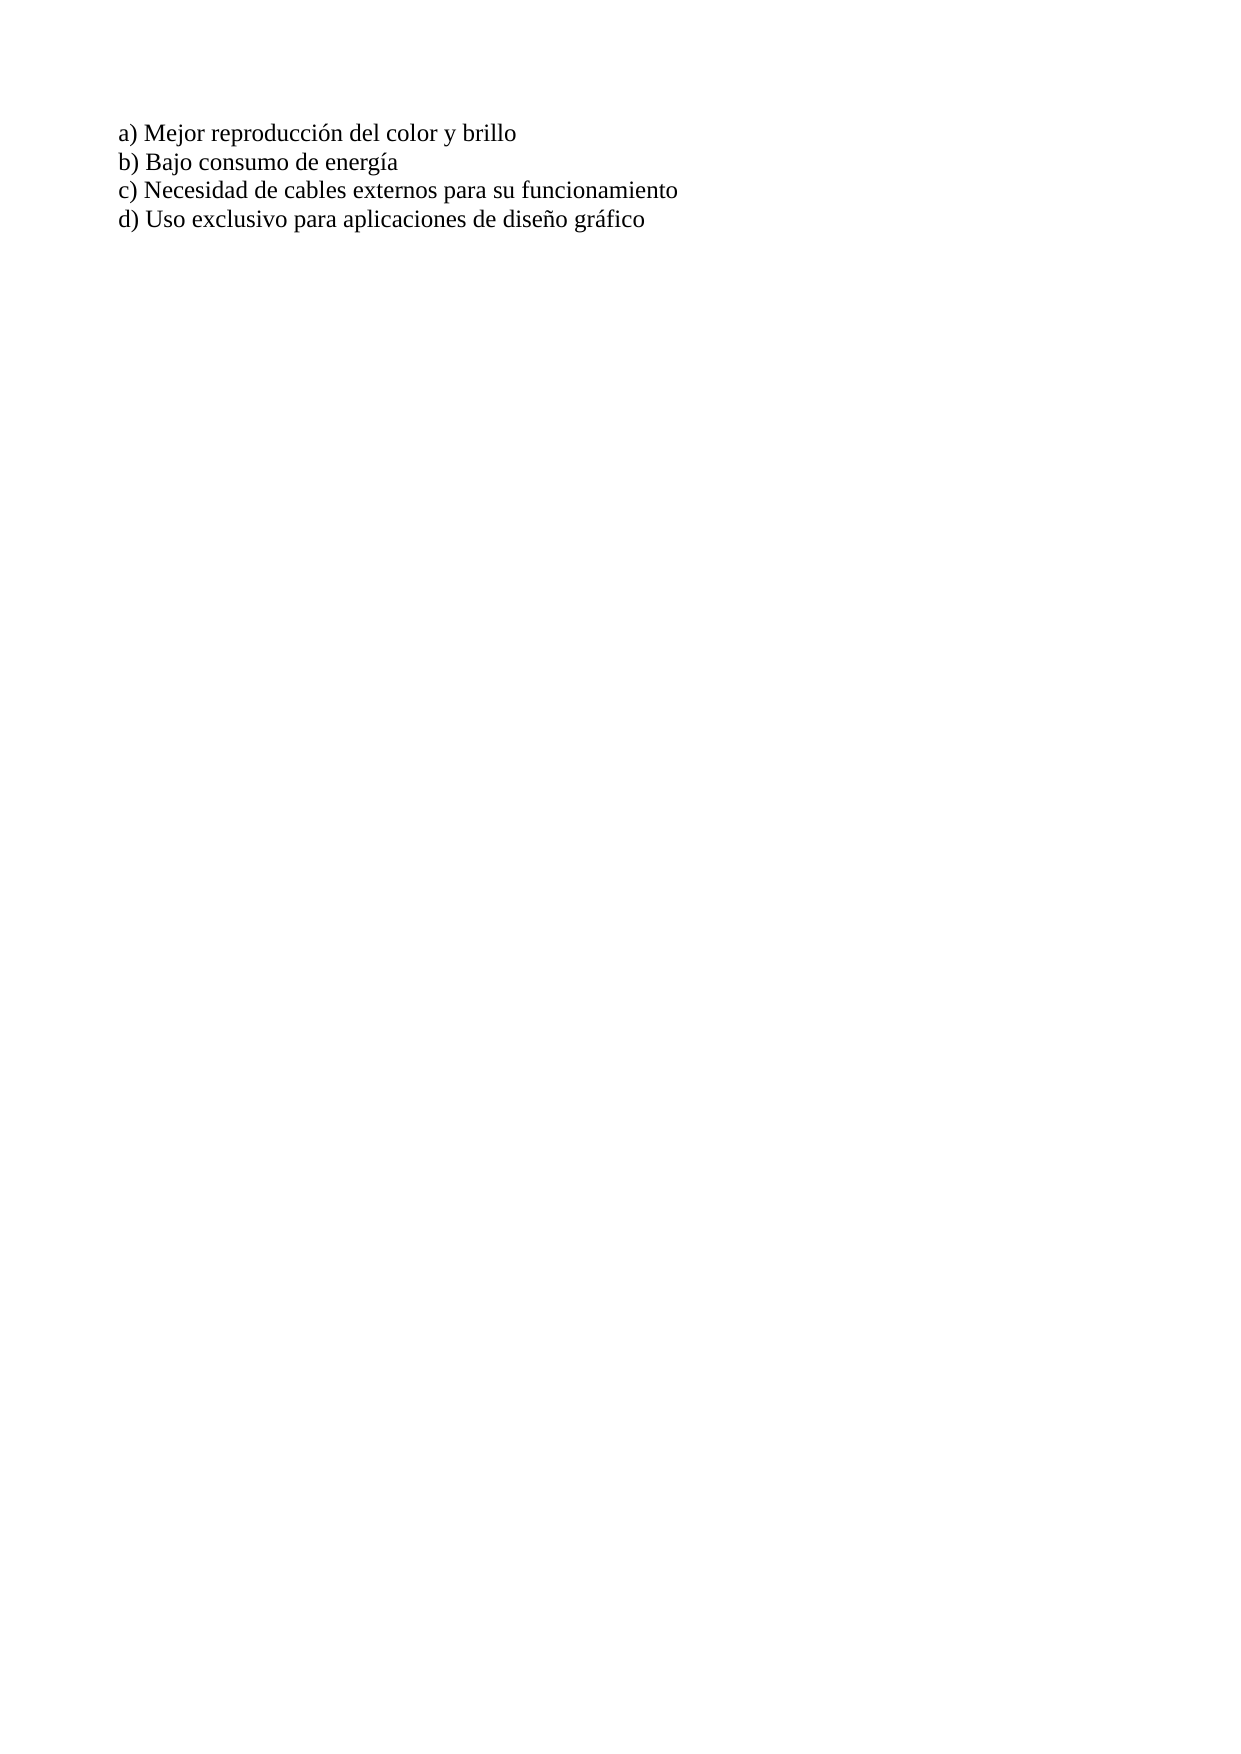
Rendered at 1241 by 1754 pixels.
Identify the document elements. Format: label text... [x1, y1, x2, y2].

text c) Necesidad de cables externos para su funcionamiento [118, 176, 1122, 204]
text d) Uso exclusivo para aplicaciones de diseño gráfico [118, 204, 1122, 233]
text b) Bajo consumo de energía [118, 147, 1122, 176]
text a) Mejor reproducción del color y brillo [118, 118, 1122, 147]
